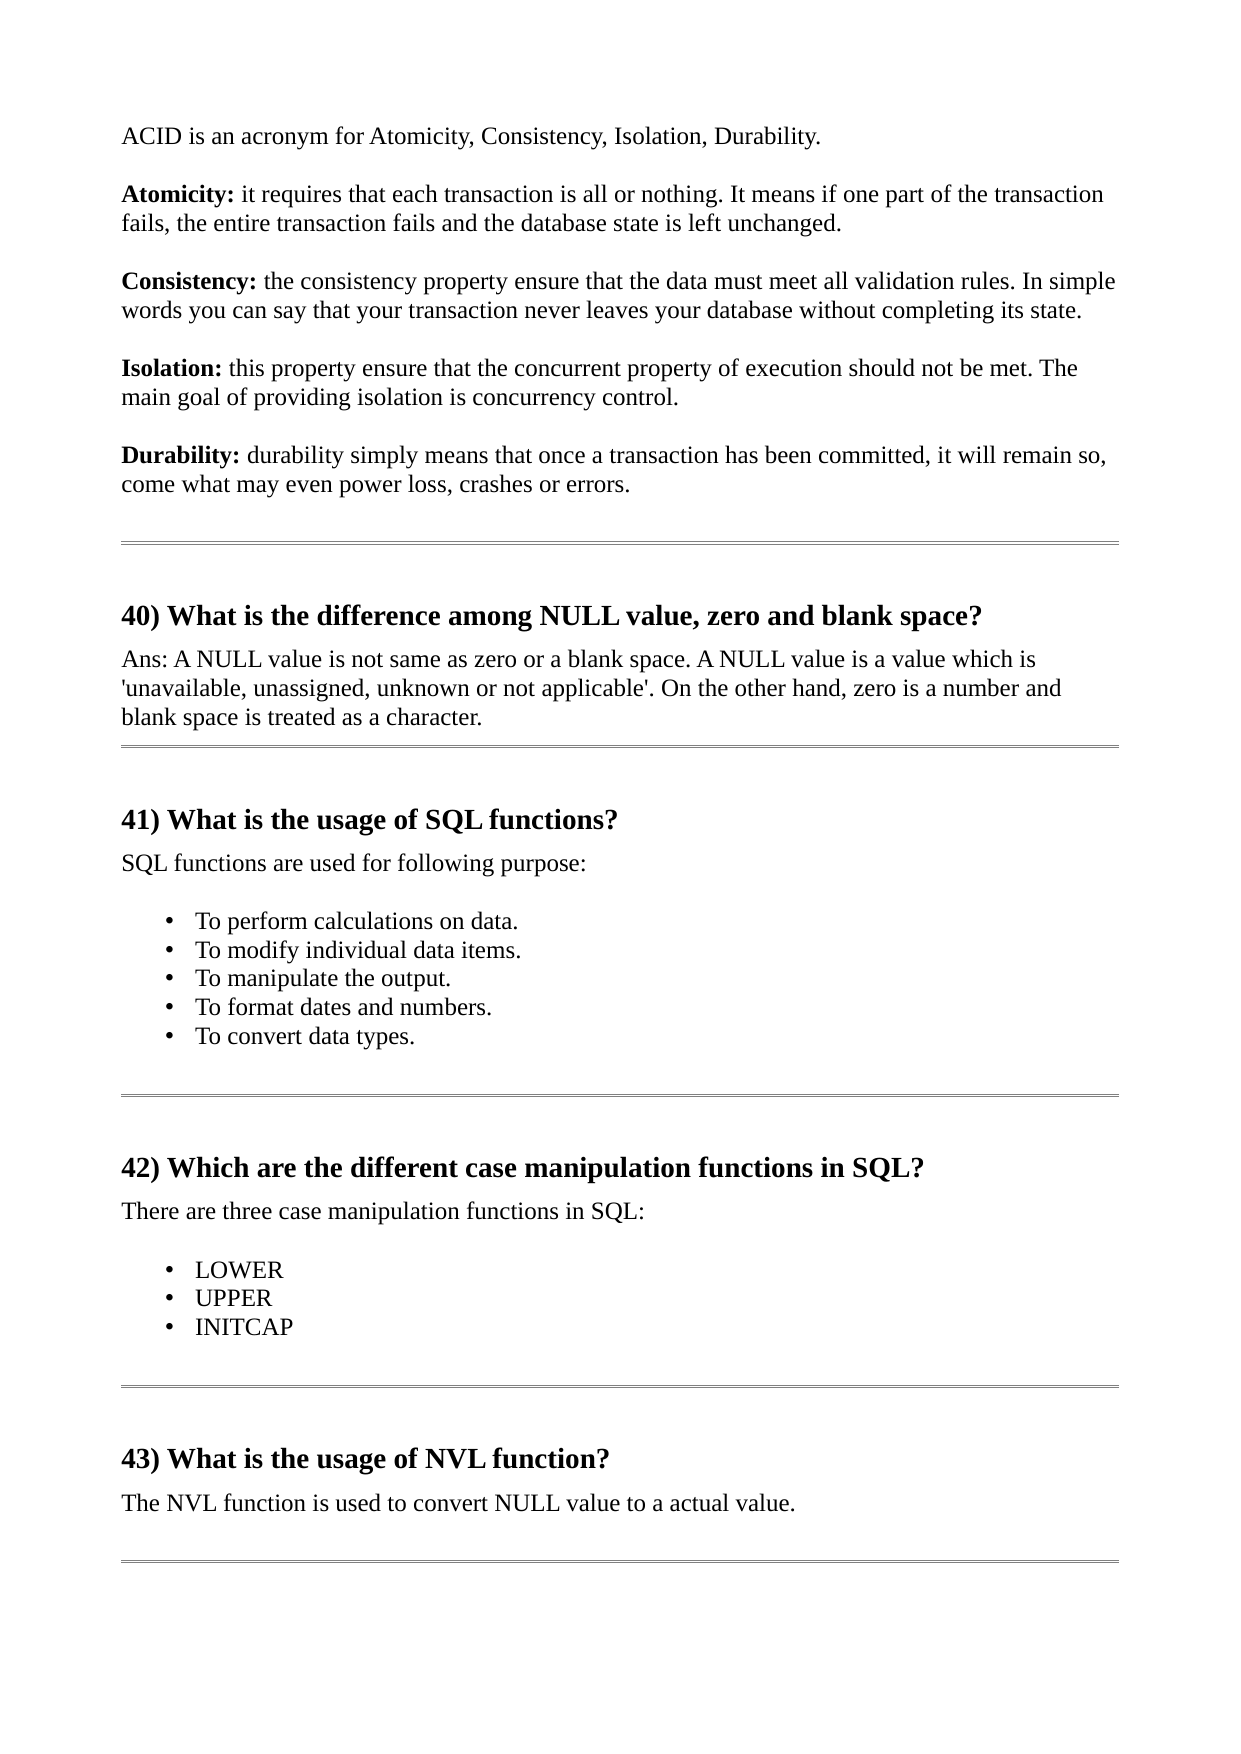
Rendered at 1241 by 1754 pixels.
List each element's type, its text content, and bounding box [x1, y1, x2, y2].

table_header SQL Interview Questions There is given sql interview questions and answers that has been asked in many companies. For PL/SQL interview questions, visit our next page. 1) What is SQL? SQL stands for structured query language. It is a database language used for database creation, deletion, fetching rows and modifying rows etc. sometimes it is pronounced as se-qwell. 2) When SQL appeared? It appeared in 1974. 3) What are the usages of SQL? To execute queries against a database To retrieve data from a database To inserts records in a database To updates records in a database To delete records from a database To create new databases To create new tables in a database To create views in a database 4) Does SQL support programming? No, SQL doesn't have loop or Conditional statement. It is used like commanding language to access databases. 5) What are the subsets of SQL? Data definition language (DDL) Data manipulation language (DML) Data control language (DCL) 6) What is data definition language? Data definition language(DDL) allows you to CREATE, ALTER and DELETE database objects such as schema, tables, view, sequence etc. 7) What is data manipulation language? Data manipulation language makes user able to access and manipulate data. It is used to perform following operations. Insert data into database Retrieve data from the database Update data in the database Delete data from the database 8) What is data control language? Data control language allows you to control access to the database. It includes two commands GRANT and REVOKE. GRANT: to grant specific user to perform specific task. REVOKE: to cancel previously denied or granted permissions. 9) What are tables and fields in database? A table is a set of organized data. It has columns and rows. Columns can be categorized as vertical, and Rows are horizontal. A table contains specified number of column called fields but can have any number of rows which is known as record. 10) What is a primary key? A primary key is a combination of fields which uniquely specify a row. This is a special kind of unique key. Primary key values cannot be NULL. 11) What is a foreign key? A foreign key is specified as a key which is related to the primary key of another table. Relationship needs to be created between two tables by referencing foreign key with the primary key of another table. 12) What is a unique key? A Unique key constraint uniquely identifies each record in the database. This provides uniqueness for the column or set of columns. 13) What are the type of operators available in SQL? Arithmetic operators Logical operators Comparison operator 14) What is view in SQL? A view is a virtual table which contains a subset of data within a table. Views are not virtually present, and it takes less space to store. View can have data of one or more tables combined, and it is depending on the relationship. 15) What is an Index in SQL? Index is used to increase the performance and allow faster retrieval of records from the table. An index creates an entry for each value and it will be faster to retrieve data. 16) Which are the different types of indexes in SQL? There are three types of Indexes in SQL: Unique Index Clustered Index NonClustered Index 17) What is Unique Index? Unique Index: This indexing does not allow the field to have duplicate values if the column is unique indexed. Unique index can be applied automatically when primary key is defined. 18) What is Clustered Index in SQl? Clustered Index: The clustered index is used to reorder the physical order of the table and search based on the key values. Each table can have only one clustered index. 19) What is NonClustered Index in SQL? NonClustered Index: NonClustered Index does not alter the physical order of the table and maintains logical order of data. Each table can have 999 non-clustered indexes. 20) What is the difference between SQL, MySQL and SQL Server? SQL or Structured Query Language is a language which is used to communicate with a relational database. It provides a way to manipulate and create databases. On the other hand, MySQL and Microsoft's SQL Server both are relational database management systems that use SQL as their standard relational database language. 21) What is the difference between SQL and PL/SQL? SQL or Structured Query Language is a language which is used to communicate with a relational database. It provides a way to manipulate and create databases. On the other hand, PL/SQL is a dialect of SQL which is used to enhance the capabilities of SQL. It was developed by Oracle Corporation in the early 90's. It adds procedural features of programming languages in SQL. 22) Is it possible to sort a column using a column alias? Yes. You can use column alias in the ORDER BY clause for sorting. 23) What is the difference between clustered and non clustered index in SQL? There are mainly two type of indexes in SQL, Clustered index and non clustered index. The differences between these two indexes is very important from SQL performance perspective. One table can have only one clustered index but it can have many non clustered index.(approximately 250). clustered index determines how data is stored physically in table. Actually clustered index stores data in cluster, related data is stored together so it makes simple to retrieve data. reading from a clustered index is much faster than reading from non clustered index from the same table. clustered index sort and store data rows in the table or view based on their key value, while non cluster have a structure separate from the data row. 24) What is the SQL query to display current date? There is a built in function in SQL called GetDate() which is used to return current timestamp. 25) Which are the most commonly used SQL joins? Most commonly used SQL joins are INNER JOIN and (left/right) OUTER JOIN. 26) What are the different types of joins in SQL? Joins are used to merge two tables or retrieve data from tables. It depends on the relationship between tables. Following are the most commonly used joins in SQL: Inner Join Right Join Left Join Full Join 27) What is Inner Join in SQL? Inner join: Inner join returns rows when there is at least one match of rows between the tables. 28) What is Right Join in SQL? Right Join: Right join is used to retrieve rows which are common between the tables and all rows of Right hand side table. It returns all the rows from the right hand side table even though there are no matches in the left hand side table. 29) What is Left Join in SQL? Left Join: Left join is used to retrieve rows which are common between the tables and all rows of Left hand side table. It returns all the rows from Left hand side table even though there are no matches in the Right hand side table. 30) What is Full Join in SQL? Full Join: Full join return rows when there are matching rows in any one of the tables. This means, it returns all the rows from the left hand side table and all the rows from the right hand side table. 31) What is "TRIGGER" in SQL? Trigger allows you to execute a batch of SQL code when an insert, update or delete command is executed against a specific table. Actually triggers are special type of stored procedures that are defined to execute automatically in place or after data modifications. 32) What is self join and what is the requirement of self join? Self join is often very useful to convert a hierarchical structure to a flat structure. It is used to join a table to itself as like if that is the second table. 33) What are set operators in SQL? Union, Intersect or Minus operators are called set operators. 34) What is the difference between BETWEEN and IN condition operators? The BETWEEN operator is used to display rows based on a range of values. The IN condition operator is used to check for values contained in a specific set of values. 35) What is a constraint? Tell me about its various levels. Constraints are representators of a column to enforce data entity and consistency. There are two levels : column level constraint table level constraint 36) Write an SQL query to find names of employee start with 'A'? SELECT * FROM Employees WHERE EmpName like 'A%' 37) Write an SQL query to get third maximum salary of an employee from a table named employee_table. SELECT TOP 1 salary FROM ( SELECT TOP 3 salary FROM employee_table ORDER BY salary DESC ) AS emp ORDER BY salary ASC; 38) What is the difference between DELETE and TRUNCATE statement in SQL? The main differences between SQL DELETE and TRUNCATE statements are given below: 39) What is ACID property in database? ACID property is used to ensure that the data transactions are processed reliably in a database system. A single logical operation of a data is called transaction. ACID is an acronym for Atomicity, Consistency, Isolation, Durability. Atomicity: it requires that each transaction is all or nothing. It means if one part of the transaction fails, the entire transaction fails and the database state is left unchanged. Consistency: the consistency property ensure that the data must meet all validation rules. In simple words you can say that your transaction never leaves your database without completing its state. Isolation: this property ensure that the concurrent property of execution should not be met. The main goal of providing isolation is concurrency control. Durability: durability simply means that once a transaction has been committed, it will remain so, come what may even power loss, crashes or errors. 40) What is the difference among NULL value, zero and blank space? Ans: A NULL value is not same as zero or a blank space. A NULL value is a value which is 'unavailable, unassigned, unknown or not applicable'. On the other hand, zero is a number and blank space is treated as a character. 41) What is the usage of SQL functions? SQL functions are used for following purpose: To perform calculations on data. To modify individual data items. To manipulate the output. To format dates and numbers. To convert data types. 42) Which are the different case manipulation functions in SQL? There are three case manipulation functions in SQL: LOWER UPPER INITCAP 43) What is the usage of NVL function? The NVL function is used to convert NULL value to a actual value. 44) Which function is used to return remainder in a division operator in SQL? The MOD function returns the remainder in a division operation. 45) What is the syntax and use of the COALESCE function? The syntax of COALESCE function: COALESCE(exp1, exp2, ... expn) The COALESCE function is used to return the first non-null expression given in the parameter list. 46) What is the usage of DISTINCT keyword? The DISTINCT keyword is used to ensure that the fetched value is only a non-duplicate value. [118, 118, 1122, 1595]
